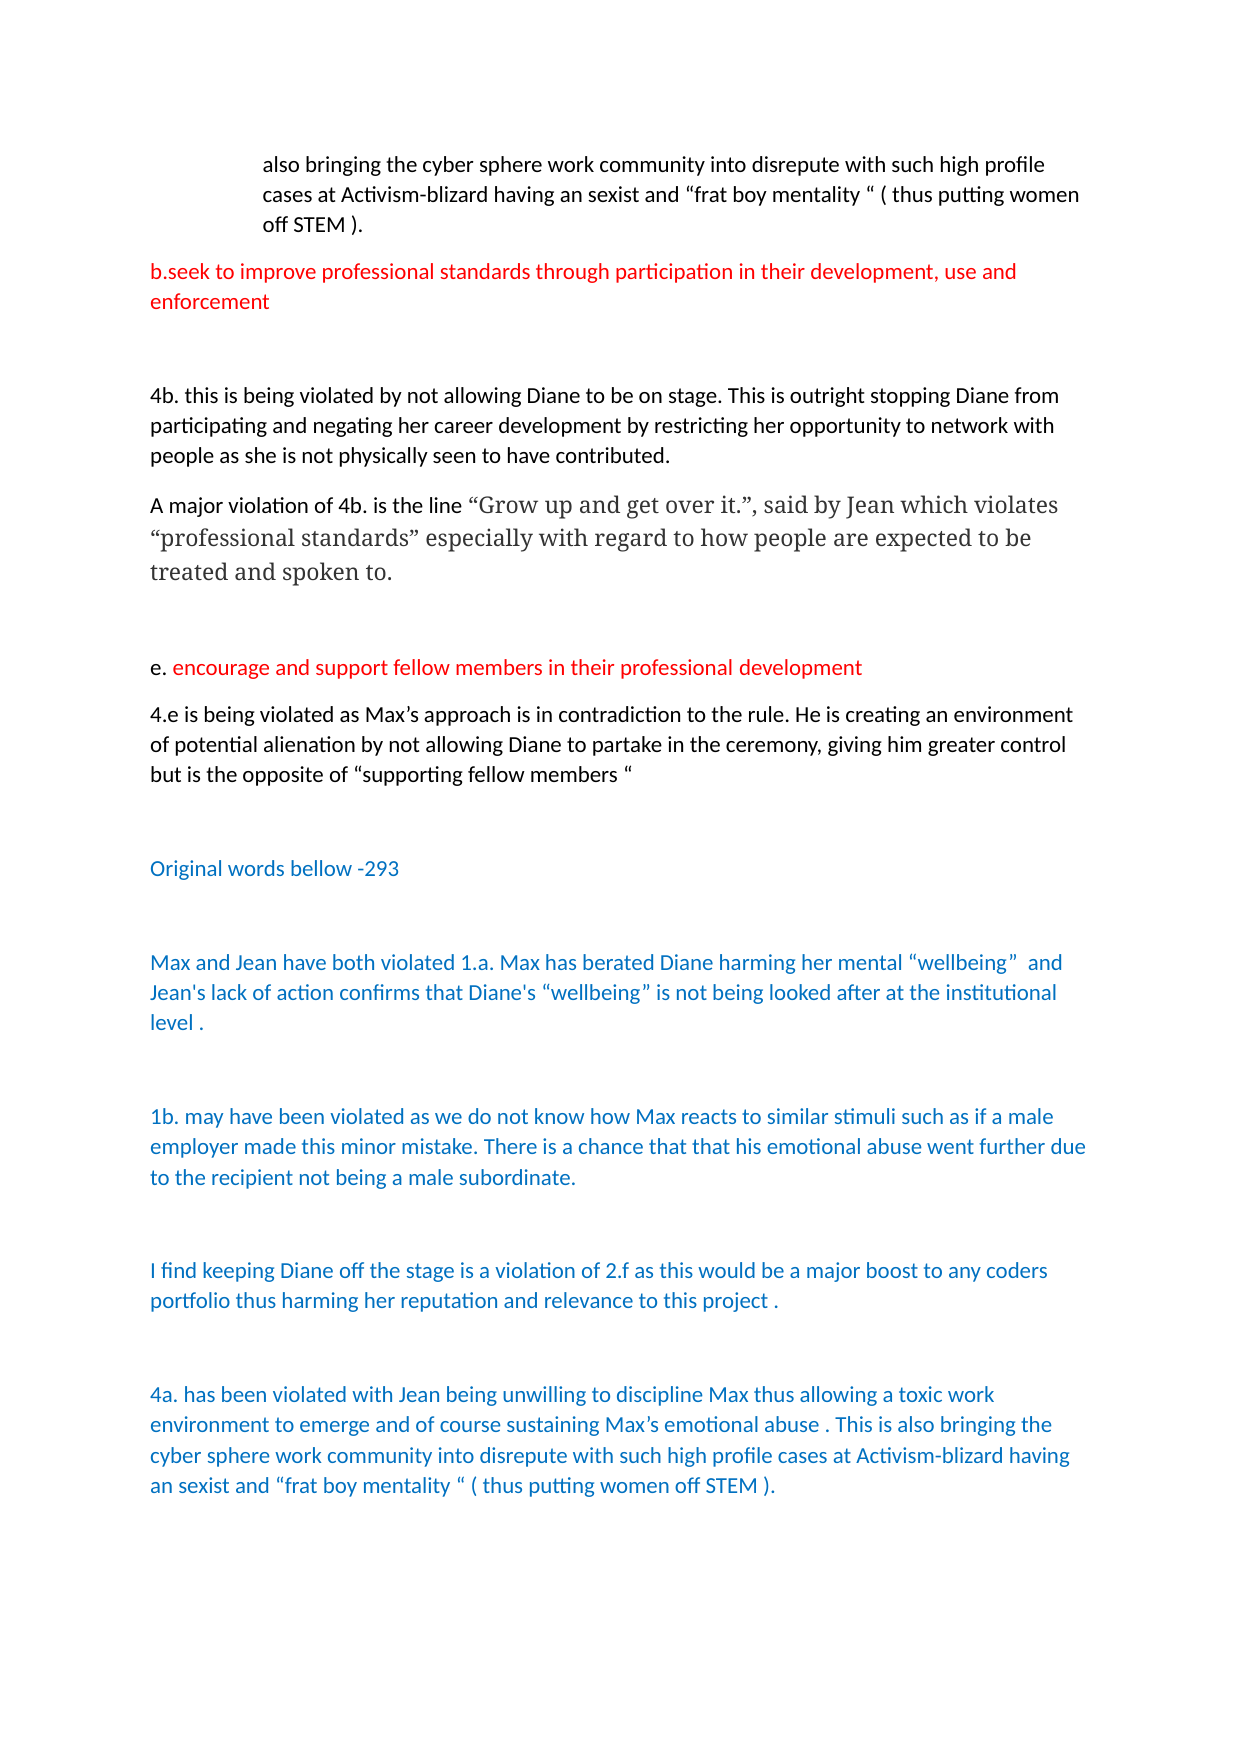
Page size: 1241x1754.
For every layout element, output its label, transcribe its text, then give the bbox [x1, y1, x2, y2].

list also bringing the cyber sphere work community into disrepute with such high profile cases at Activism-blizard having an sexist and “frat boy mentality “ ( thus putting women off STEM ). [262, 150, 1090, 238]
text 4a. has been violated with Jean being unwilling to discipline Max thus allowing a toxic work environment to emerge and of course sustaining Max’s emotional abuse . This is also bringing the cyber sphere work community into disrepute with such high profile cases at Activism-blizard having an sexist and “frat boy mentality “ ( thus putting women off STEM ). [150, 1380, 1090, 1499]
text I find keeping Diane off the stage is a violation of 2.f as this would be a major boost to any coders portfolio thus harming her reputation and relevance to this project . [150, 1256, 1090, 1315]
text A major violation of 4b. is the line “Grow up and get over it.”, said by Jean which violates “professional standards” especially with regard to how people are expected to be treated and spoken to. [150, 488, 1090, 587]
text b.seek to improve professional standards through participation in their development, use and enforcement [150, 257, 1090, 316]
text 1b. may have been violated as we do not know how Max reacts to similar stimuli such as if a male employer made this minor mistake. There is a chance that that his emotional abuse went further due to the recipient not being a male subordinate. [150, 1102, 1090, 1191]
text 4.e is being violated as Max’s approach is in contradiction to the rule. He is creating an environment of potential alienation by not allowing Diane to partake in the ceremony, giving him greater control but is the opposite of “supporting fellow members “ [150, 700, 1090, 789]
text Original words bellow -293 [150, 854, 1090, 882]
text 4b. this is being violated by not allowing Diane to be on stage. This is outright stopping Diane from participating and negating her career development by restricting her opportunity to network with people as she is not physically seen to have contributed. [150, 381, 1090, 470]
text Max and Jean have both violated 1.a. Max has berated Diane harming her mental “wellbeing” and Jean's lack of action confirms that Diane's “wellbeing” is not being looked after at the institutional level . [150, 948, 1090, 1037]
text e. encourage and support fellow members in their professional development [150, 653, 1090, 681]
